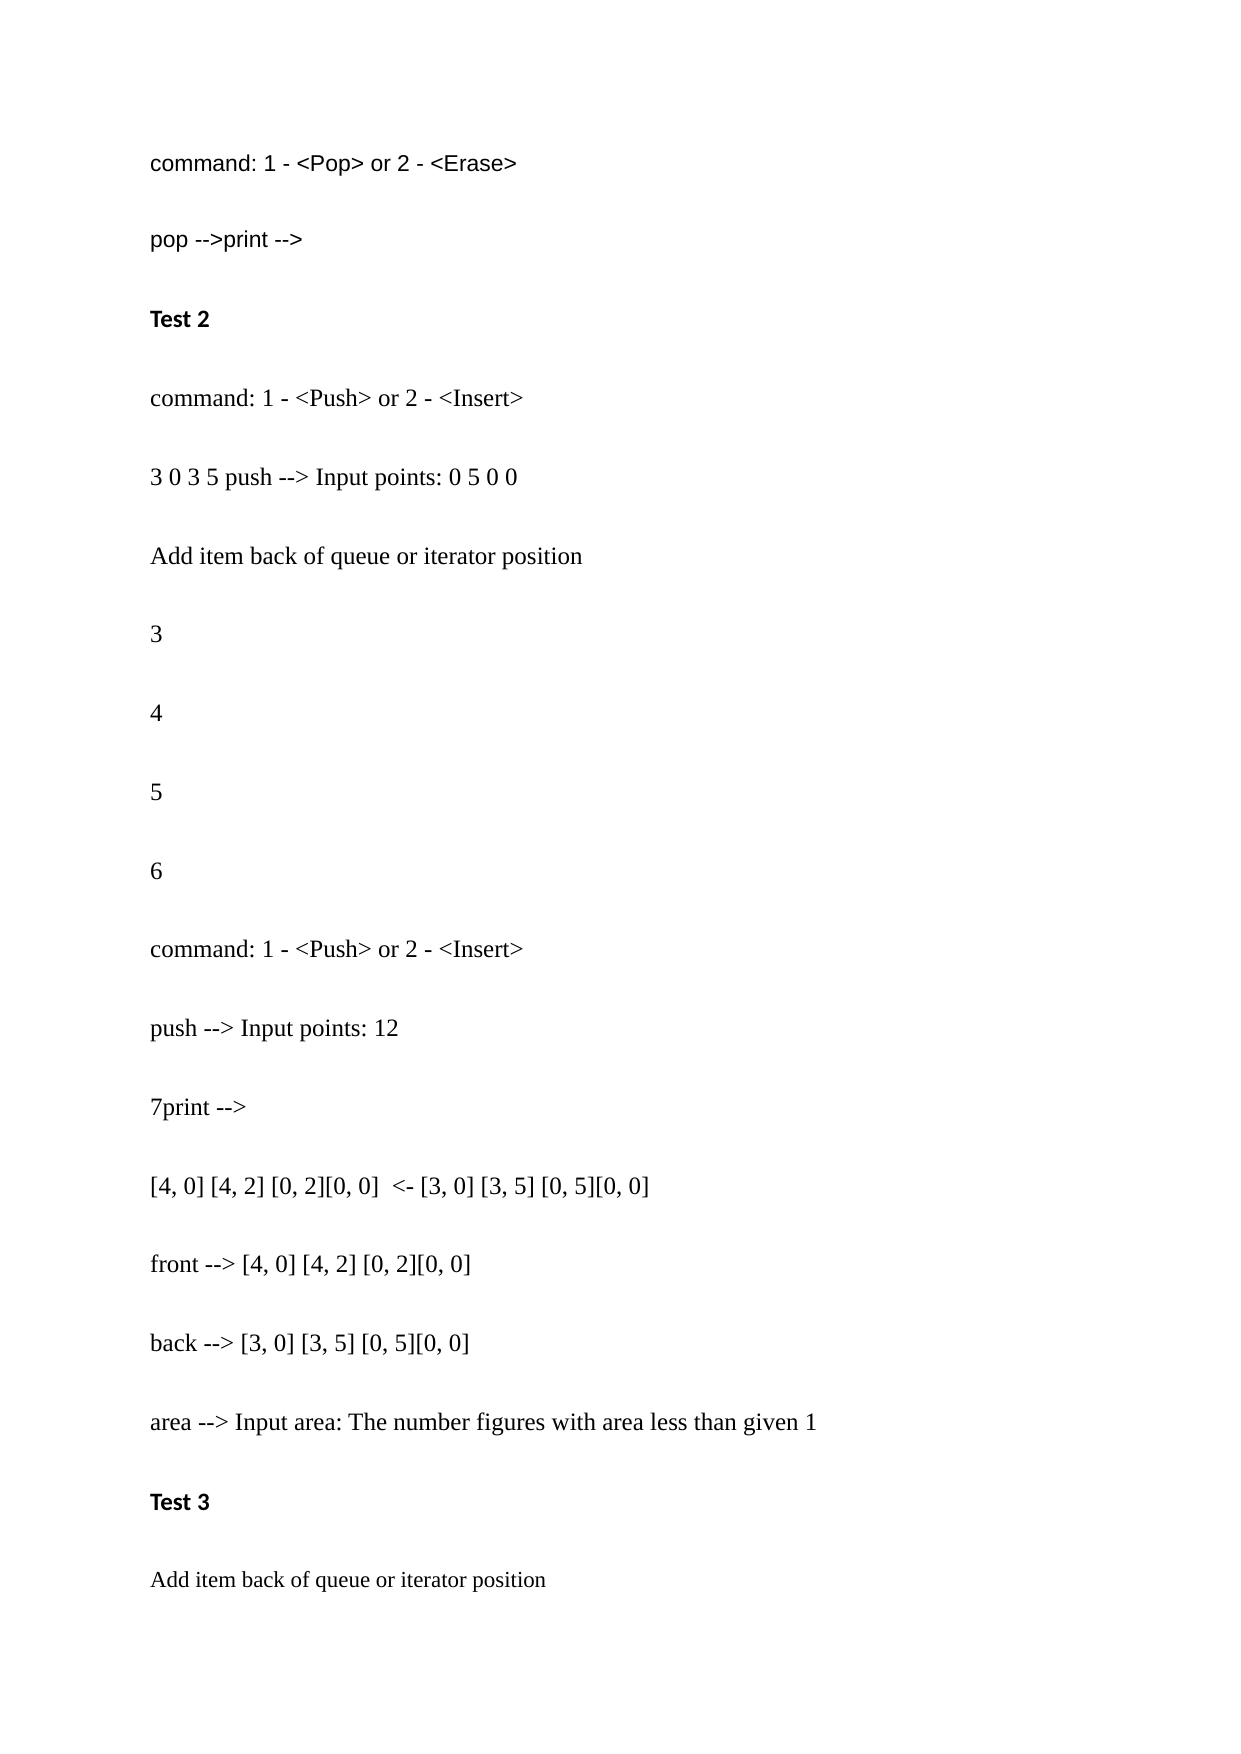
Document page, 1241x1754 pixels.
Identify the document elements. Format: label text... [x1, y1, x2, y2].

text command: 1 - <Push> or 2 - <Insert> [150, 383, 1090, 412]
text pop -->print --> [150, 226, 1090, 253]
text command: 1 - <Push> or 2 - <Insert> [150, 934, 1090, 963]
text Test 2 [150, 303, 1090, 333]
text 3 0 3 5 push --> Input points: 0 5 0 0 [150, 462, 1090, 491]
text 6 [150, 856, 1090, 884]
text 4 [150, 698, 1090, 727]
text Test 3 [150, 1486, 1090, 1516]
text [4, 0] [4, 2] [0, 2][0, 0] <- [3, 0] [3, 5] [0, 5][0, 0] [150, 1171, 1090, 1199]
text back --> [3, 0] [3, 5] [0, 5][0, 0] [150, 1328, 1090, 1357]
text 5 [150, 777, 1090, 806]
text Add item back of queue or iterator position [150, 1566, 1090, 1593]
text area --> Input area: The number figures with area less than given 1 [150, 1407, 1090, 1436]
text 7print --> [150, 1092, 1090, 1121]
text push --> Input points: 12 [150, 1013, 1090, 1042]
text Add item back of queue or iterator position [150, 541, 1090, 569]
text 3 [150, 619, 1090, 648]
text command: 1 - <Pop> or 2 - <Erase> [150, 150, 1090, 176]
text front --> [4, 0] [4, 2] [0, 2][0, 0] [150, 1249, 1090, 1278]
